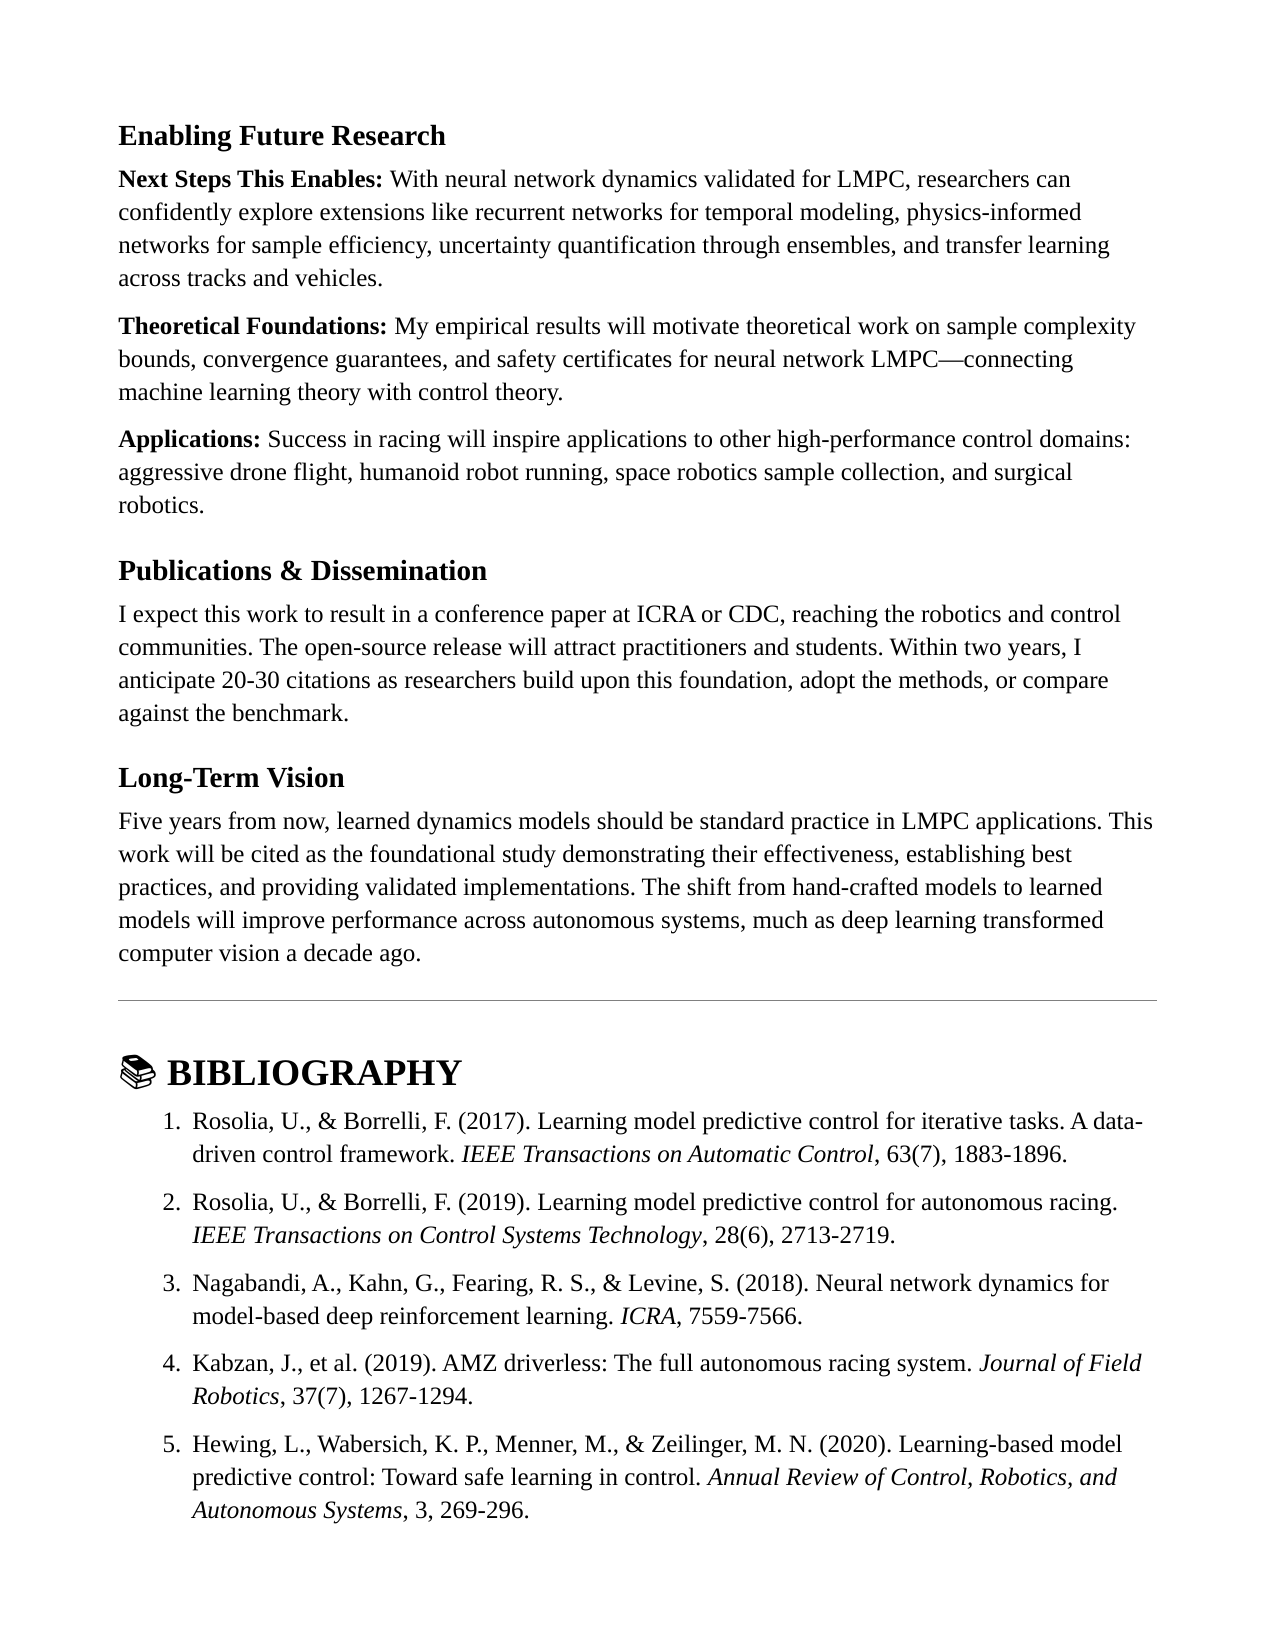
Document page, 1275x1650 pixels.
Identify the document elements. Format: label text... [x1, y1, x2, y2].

subtitle 📚 BIBLIOGRAPHY [118, 1051, 1157, 1094]
list Rosolia, U., & Borrelli, F. (2017). Learning model predictive control for iterative tasks. A data-driven control framework. IEEE Transactions on Automatic Control, 63(7), 1883-1896. [162, 1106, 1157, 1168]
list Hewing, L., Wabersich, K. P., Menner, M., & Zeilinger, M. N. (2020). Learning-based model predictive control: Toward safe learning in control. Annual Review of Control, Robotics, and Autonomous Systems, 3, 269-296. [162, 1429, 1157, 1524]
text Next Steps This Enables: With neural network dynamics validated for LMPC, researchers can confidently explore extensions like recurrent networks for temporal modeling, physics-informed networks for sample efficiency, uncertainty quantification through ensembles, and transfer learning across tracks and vehicles. [118, 164, 1157, 292]
list Kabzan, J., et al. (2019). AMZ driverless: The full autonomous racing system. Journal of Field Robotics, 37(7), 1267-1294. [162, 1348, 1157, 1410]
subtitle Enabling Future Research [118, 118, 1157, 152]
text I expect this work to result in a conference paper at ICRA or CDC, reaching the robotics and control communities. The open-source release will attract practitioners and students. Within two years, I anticipate 20-30 citations as researchers build upon this foundation, adopt the methods, or compare against the benchmark. [118, 599, 1157, 727]
list Rosolia, U., & Borrelli, F. (2019). Learning model predictive control for autonomous racing. IEEE Transactions on Control Systems Technology, 28(6), 2713-2719. [162, 1187, 1157, 1249]
subtitle Long-Term Vision [118, 760, 1157, 793]
text Five years from now, learned dynamics models should be standard practice in LMPC applications. This work will be cited as the foundational study demonstrating their effectiveness, establishing best practices, and providing validated implementations. The shift from hand-crafted models to learned models will improve performance across autonomous systems, much as deep learning transformed computer vision a decade ago. [118, 806, 1157, 967]
text Applications: Success in racing will inspire applications to other high-performance control domains: aggressive drone flight, humanoid robot running, space robotics sample collection, and surgical robotics. [118, 424, 1157, 519]
text Theoretical Foundations: My empirical results will motivate theoretical work on sample complexity bounds, convergence guarantees, and safety certificates for neural network LMPC—connecting machine learning theory with control theory. [118, 311, 1157, 406]
subtitle Publications & Dissemination [118, 553, 1157, 586]
list Nagabandi, A., Kahn, G., Fearing, R. S., & Levine, S. (2018). Neural network dynamics for model-based deep reinforcement learning. ICRA, 7559-7566. [162, 1268, 1157, 1329]
